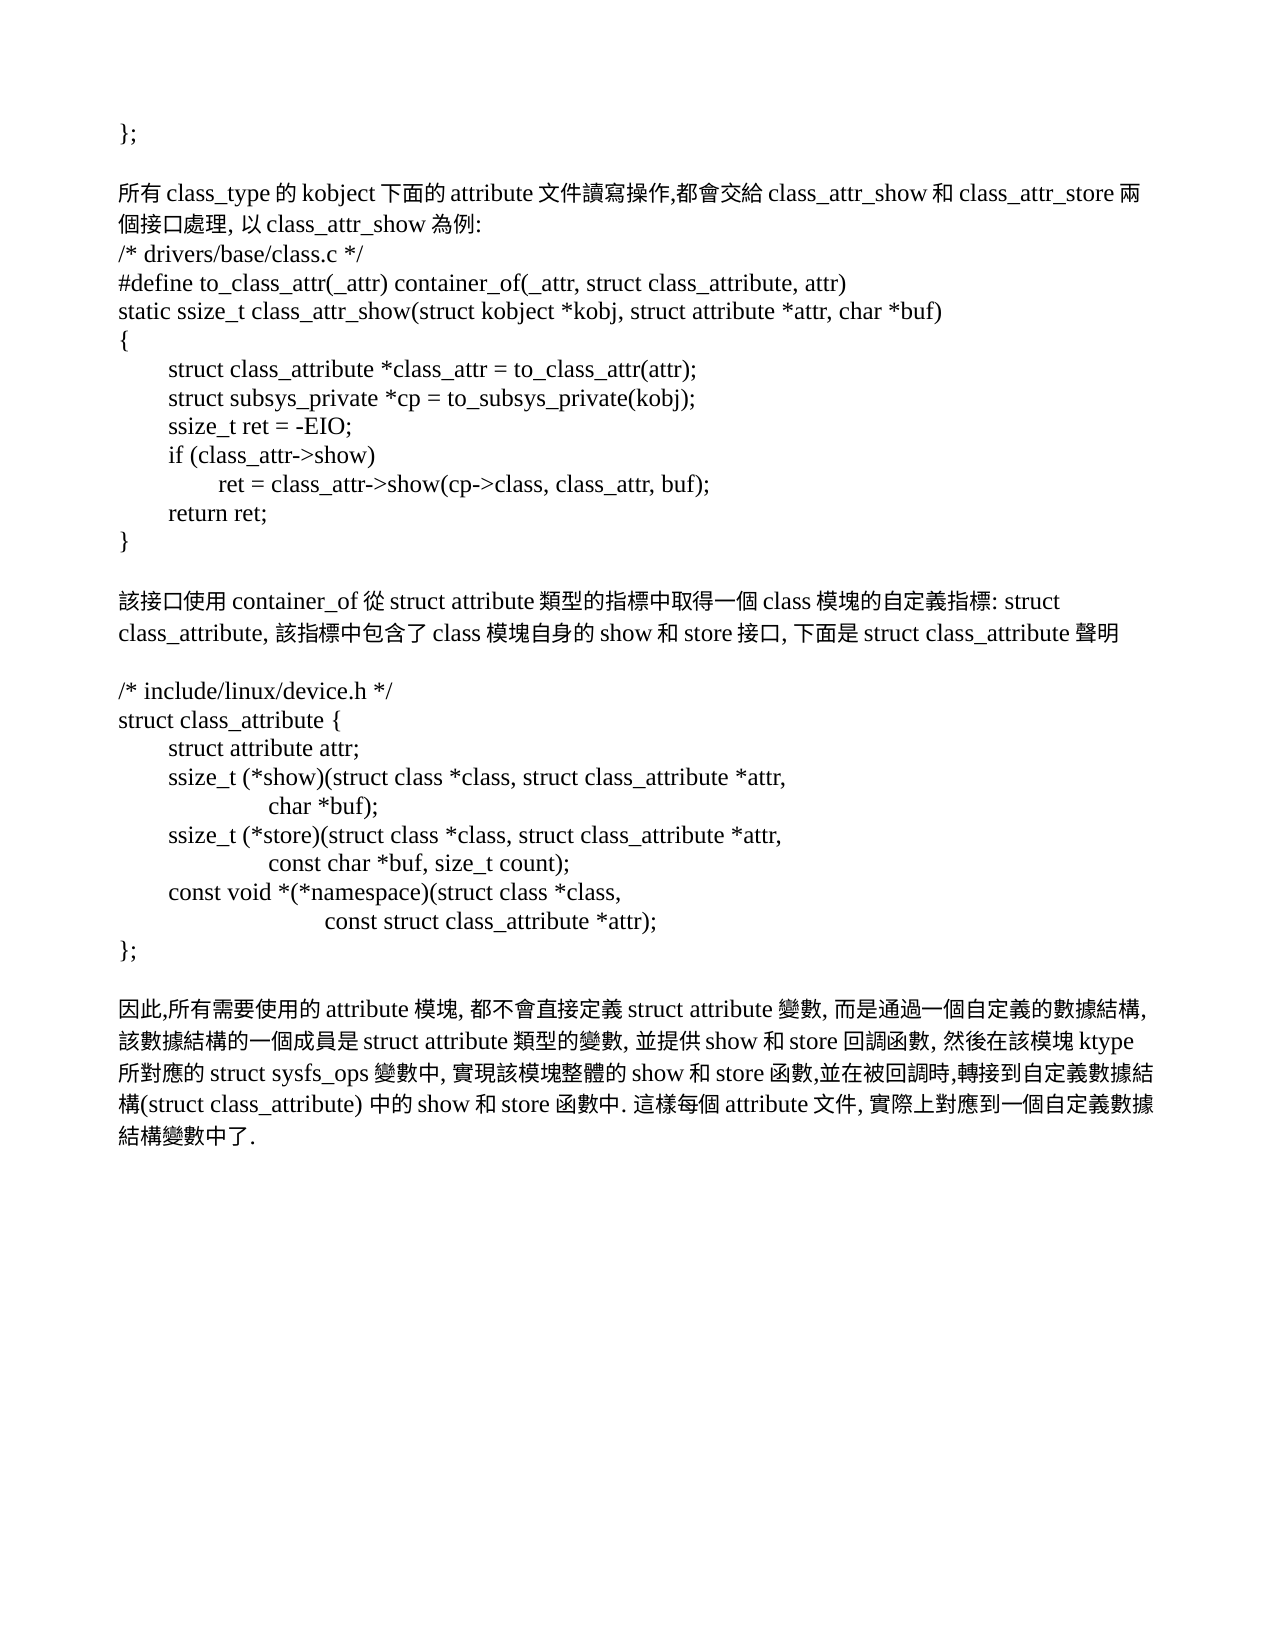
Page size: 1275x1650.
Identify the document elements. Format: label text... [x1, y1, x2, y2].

text if (class_attr->show) [118, 440, 1157, 469]
text }; [118, 118, 1157, 147]
text { [118, 325, 1157, 354]
text const char *buf, size_t count); [118, 848, 1157, 877]
text struct subsys_private *cp = to_subsys_private(kobj); [118, 383, 1157, 411]
text ssize_t (*store)(struct class *class, struct class_attribute *attr, [118, 820, 1157, 848]
text 該接口使用container_of從struct attribute類型的指標中取得一個class模塊的自定義指標: struct class_attribute, 該指標中包含了class模塊自身的show和store接口, 下面是struct class_attribute聲明 [118, 584, 1157, 647]
text struct class_attribute *class_attr = to_class_attr(attr); [118, 354, 1157, 383]
text /* drivers/base/class.c */ [118, 239, 1157, 268]
text const void *(*namespace)(struct class *class, [118, 877, 1157, 906]
text return ret; [118, 498, 1157, 526]
text }; [118, 935, 1157, 963]
text 因此,所有需要使用的attribute模塊, 都不會直接定義struct attribute變數, 而是通過一個自定義的數據結構, 該數據結構的一個成員是struct attribute類型的變數, 並提供show和store回調函數, 然後在該模塊ktype所對應的struct sysfs_ops變數中, 實現該模塊整體的show和store函數,並在被回調時,轉接到自定義數據結構(struct class_attribute) 中的show和store函數中. 這樣每個attribute文件, 實際上對應到一個自定義數據結構變數中了. [118, 992, 1157, 1151]
text char *buf); [118, 791, 1157, 820]
text ret = class_attr->show(cp->class, class_attr, buf); [118, 469, 1157, 498]
text #define to_class_attr(_attr) container_of(_attr, struct class_attribute, attr) [118, 268, 1157, 296]
text } [118, 526, 1157, 555]
text const struct class_attribute *attr); [118, 906, 1157, 935]
text ssize_t ret = -EIO; [118, 411, 1157, 440]
text struct class_attribute { [118, 705, 1157, 733]
text static ssize_t class_attr_show(struct kobject *kobj, struct attribute *attr, char *buf) [118, 296, 1157, 325]
text 所有class_type的kobject下面的attribute文件讀寫操作,都會交給class_attr_show和class_attr_store兩個接口處理, 以class_attr_show為例: [118, 176, 1157, 239]
text /* include/linux/device.h */ [118, 676, 1157, 705]
text ssize_t (*show)(struct class *class, struct class_attribute *attr, [118, 762, 1157, 791]
text struct attribute attr; [118, 733, 1157, 762]
